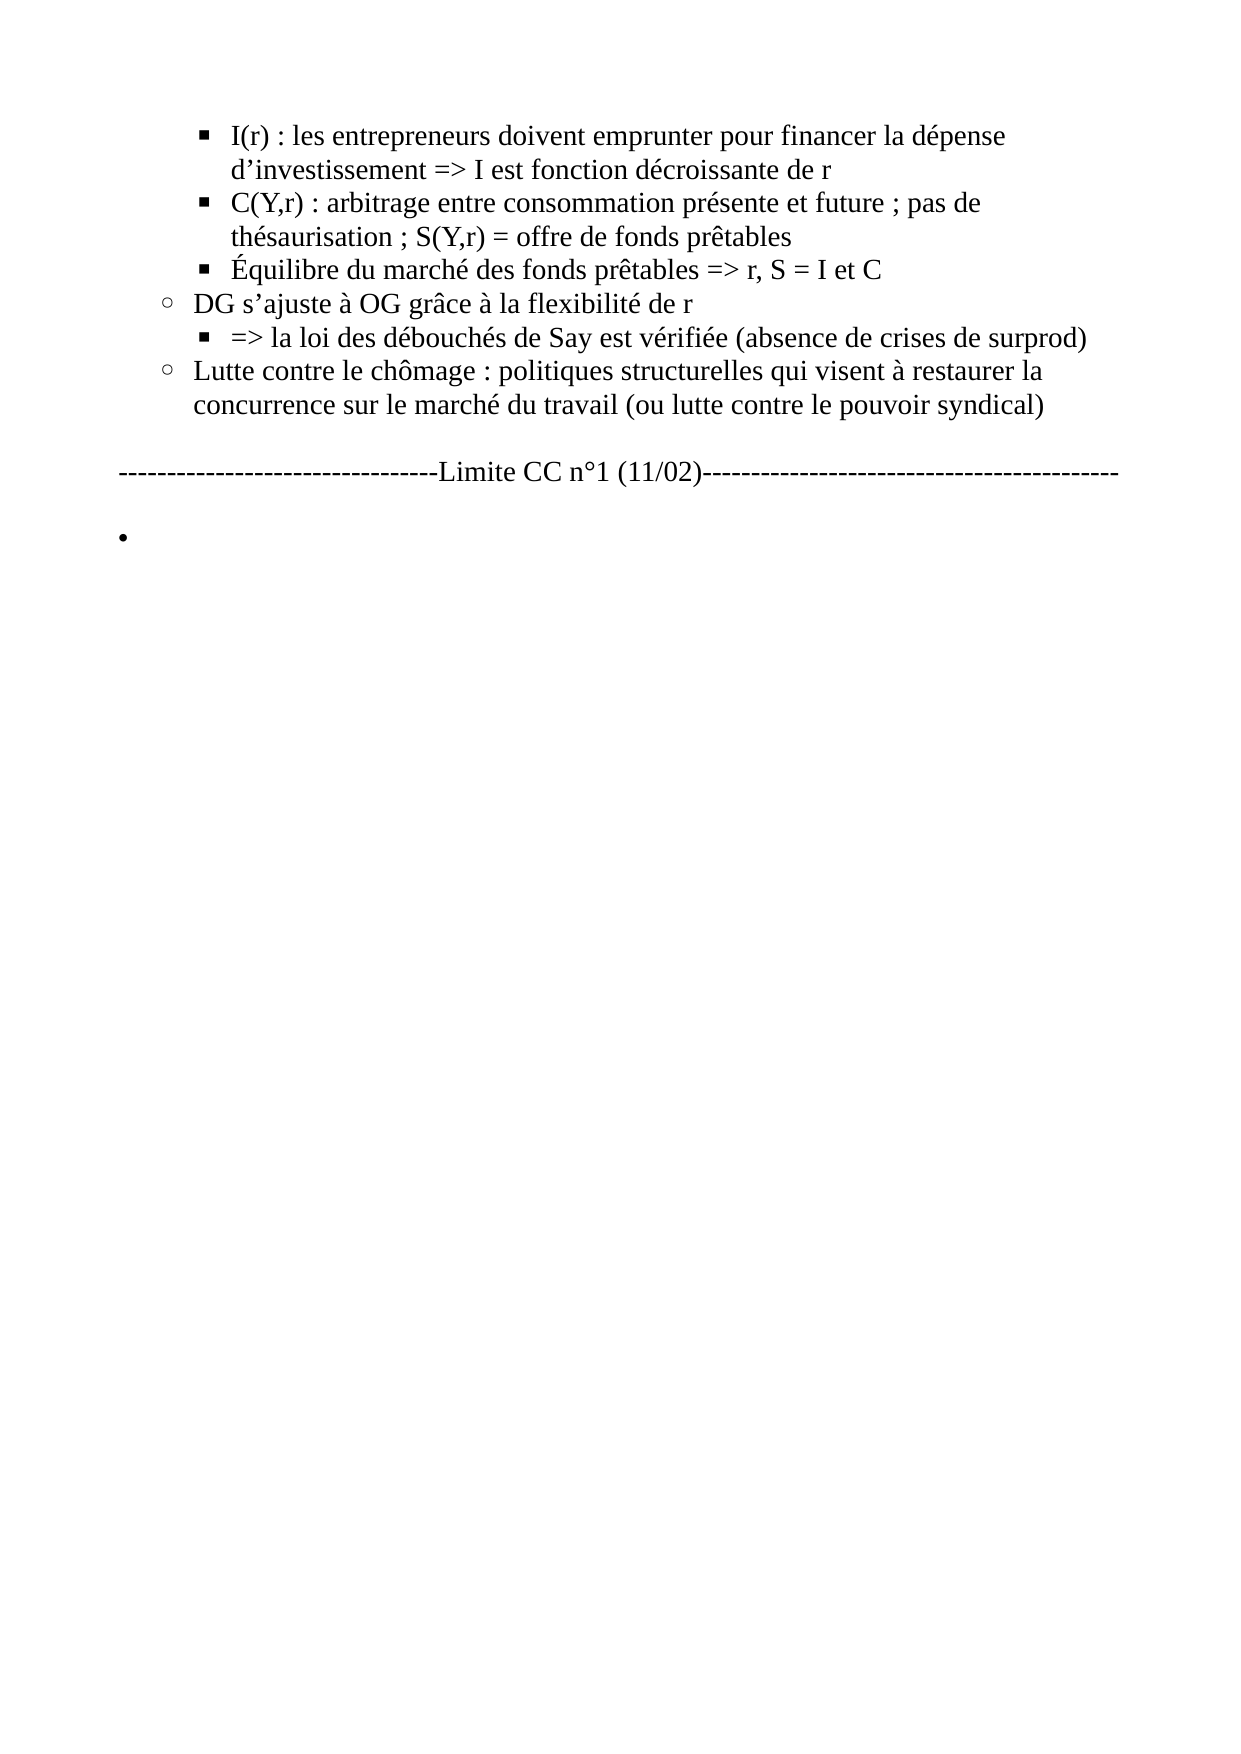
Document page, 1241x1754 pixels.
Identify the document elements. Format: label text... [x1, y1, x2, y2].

list I(r) : les entrepreneurs doivent emprunter pour financer la dépense d’investissement => I est fonction décroissante de r [193, 118, 1122, 185]
list Équilibre du marché des fonds prêtables => r, S = I et C [193, 252, 1122, 286]
text ---------------------------------Limite CC n°1 (11/02)------------------------------------------- [118, 454, 1122, 488]
list Lutte contre le chômage : politiques structurelles qui visent à restaurer la concurrence sur le marché du travail (ou lutte contre le pouvoir syndical) [156, 353, 1122, 421]
list DG s’ajuste à OG grâce à la flexibilité de r [156, 286, 1122, 320]
list => la loi des débouchés de Say est vérifiée (absence de crises de surprod) [193, 320, 1122, 353]
list C(Y,r) : arbitrage entre consommation présente et future ; pas de thésaurisation ; S(Y,r) = offre de fonds prêtables [193, 185, 1122, 252]
